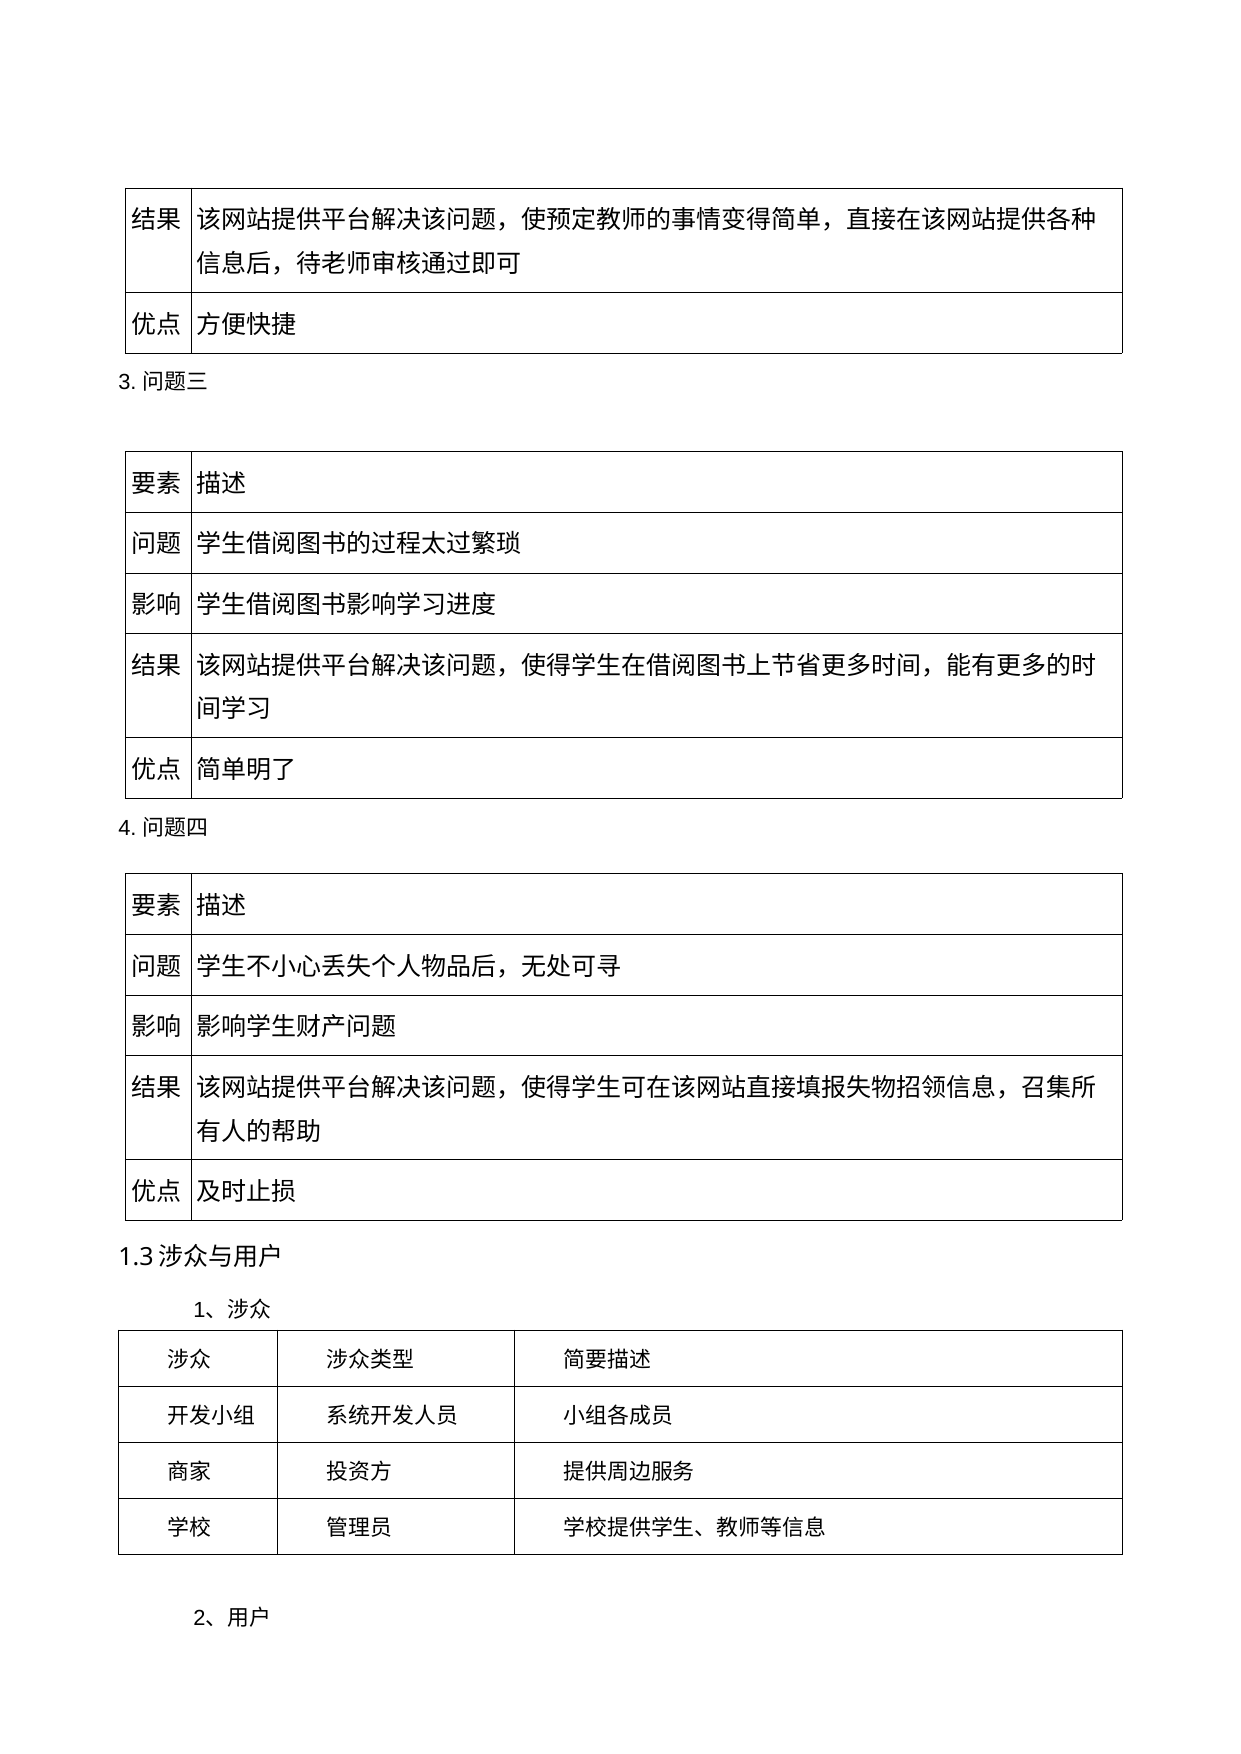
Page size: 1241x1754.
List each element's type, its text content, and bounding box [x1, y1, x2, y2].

table_cell 影响 [126, 574, 191, 633]
table_cell 学校提供学生、教师等信息 [515, 1499, 1122, 1554]
table_cell 结果 [126, 1056, 191, 1159]
subtitle 1、涉众 [118, 1292, 1122, 1323]
subtitle 问题三 [118, 364, 1122, 396]
table_cell 小组各成员 [515, 1387, 1122, 1442]
table_cell 提供周边服务 [515, 1443, 1122, 1498]
subtitle 问题四 [118, 810, 1122, 842]
table_cell 及时止损 [192, 1160, 1122, 1220]
table_header 简要描述 [515, 1331, 1122, 1386]
table_cell 影响学生财产问题 [192, 996, 1122, 1055]
table_cell 问题 [126, 513, 191, 572]
table_cell 开发小组 [119, 1387, 277, 1442]
table_header 涉众 [119, 1331, 277, 1386]
table_cell 系统开发人员 [278, 1387, 514, 1442]
table_cell 商家 [119, 1443, 277, 1498]
table_cell 结果 [126, 634, 191, 737]
table_cell 该网站提供平台解决该问题，使预定教师的事情变得简单，直接在该网站提供各种信息后，待老师审核通过即可 [192, 189, 1122, 292]
table_cell 优点 [126, 1160, 191, 1220]
table_cell 问题 [126, 935, 191, 994]
table_cell 管理员 [278, 1499, 514, 1554]
table_cell 简单明了 [192, 738, 1122, 798]
table_cell 学生不小心丢失个人物品后，无处可寻 [192, 935, 1122, 994]
table_cell 该网站提供平台解决该问题，使得学生可在该网站直接填报失物招领信息，召集所有人的帮助 [192, 1056, 1122, 1159]
table_header 涉众类型 [278, 1331, 514, 1386]
table_header 要素 [126, 452, 191, 512]
subtitle 1.3涉众与用户 [118, 1236, 1122, 1273]
table_header 要素 [126, 874, 191, 934]
table_cell 结果 [126, 189, 191, 292]
subtitle 2、用户 [118, 1600, 1122, 1631]
table_cell 优点 [126, 293, 191, 352]
table_header 描述 [192, 874, 1122, 934]
table_cell 该网站提供平台解决该问题，使得学生在借阅图书上节省更多时间，能有更多的时间学习 [192, 634, 1122, 737]
table_header 描述 [192, 452, 1122, 512]
table_cell 学生借阅图书的过程太过繁琐 [192, 513, 1122, 572]
table_cell 优点 [126, 738, 191, 798]
table_cell 学校 [119, 1499, 277, 1554]
table_cell 影响 [126, 996, 191, 1055]
table_cell 方便快捷 [192, 293, 1122, 352]
table_cell 学生借阅图书影响学习进度 [192, 574, 1122, 633]
table_cell 投资方 [278, 1443, 514, 1498]
